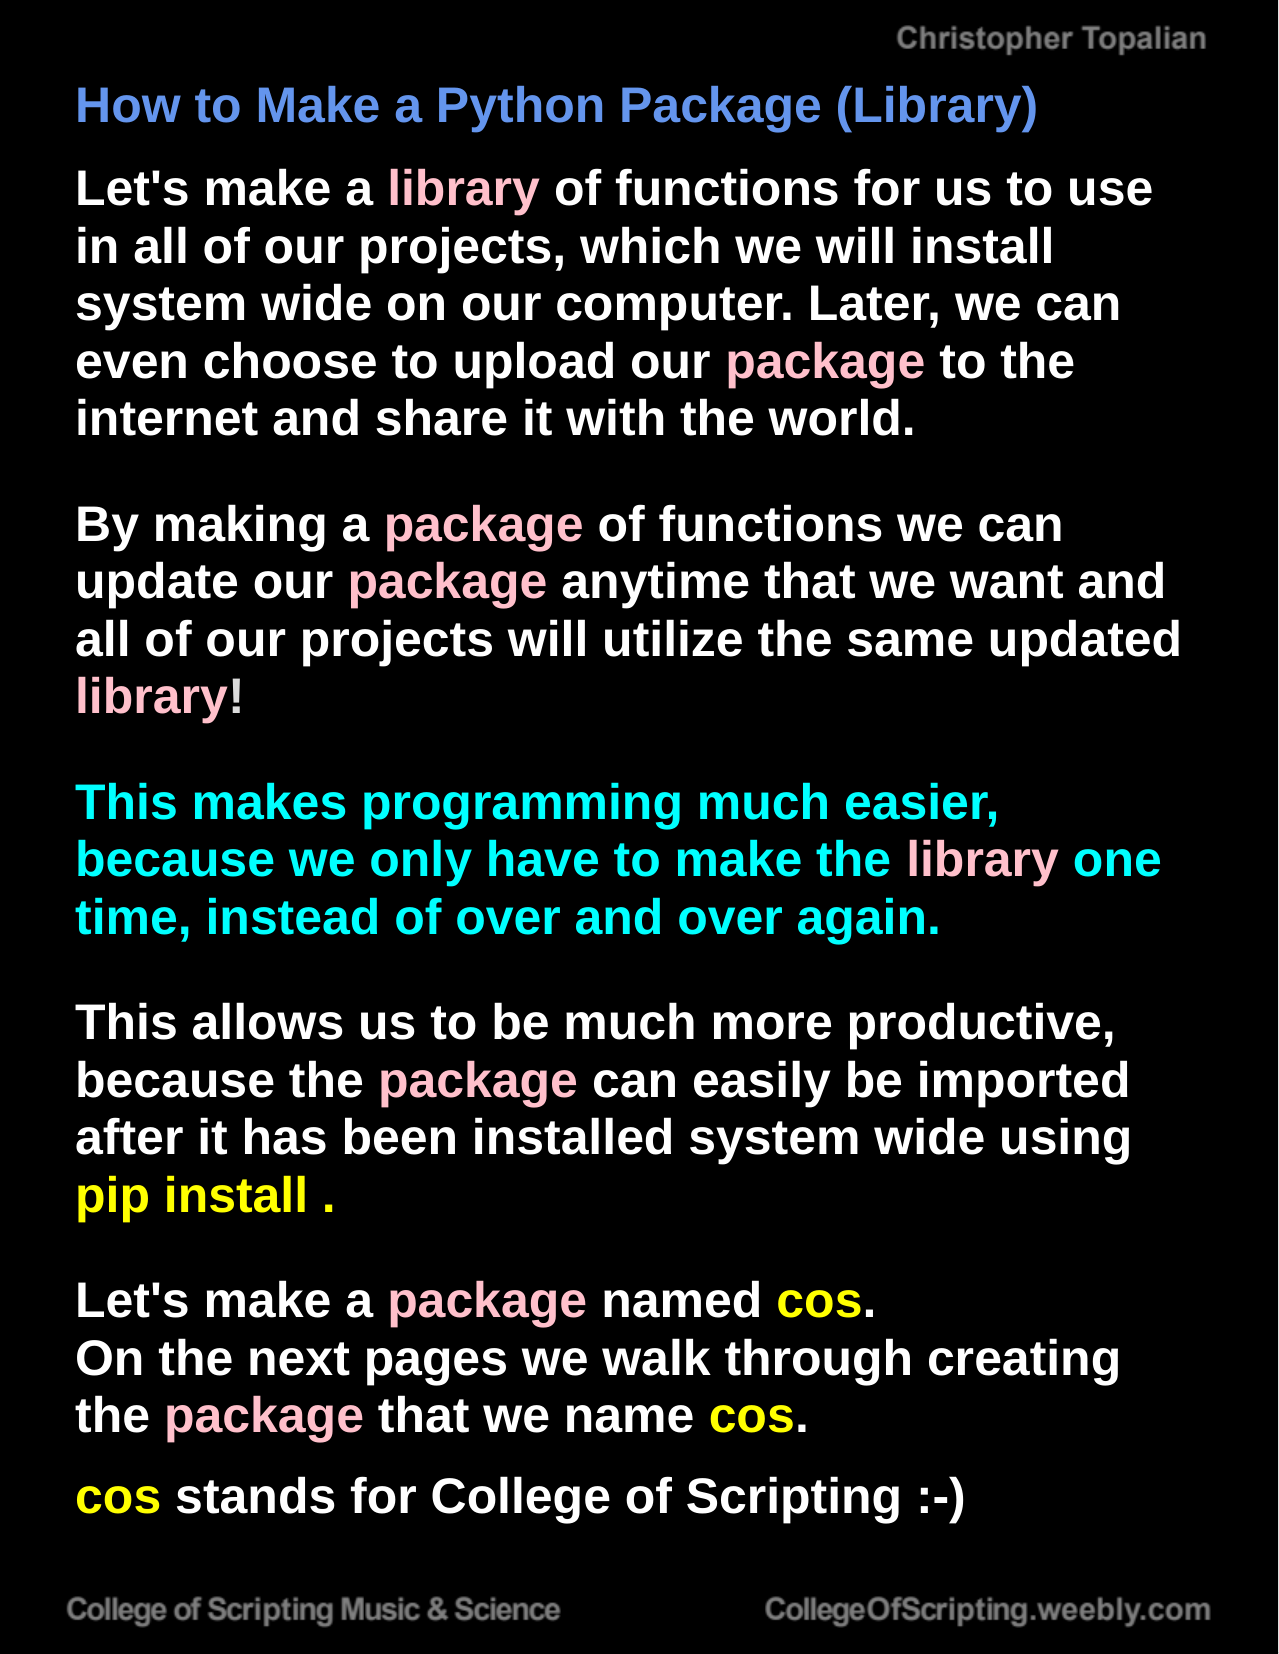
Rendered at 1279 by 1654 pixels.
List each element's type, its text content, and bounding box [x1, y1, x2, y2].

text On the next pages we walk through creating the package that we name cos. [75, 1328, 1203, 1443]
text By making a package of functions we can update our package anytime that we want and all of our projects will utilize the same updated library! [75, 494, 1203, 724]
text This allows us to be much more productive, because the package can easily be imported after it has been installed system wide using pip install . [75, 993, 1203, 1223]
text cos stands for College of Scripting :-) [75, 1467, 1203, 1524]
text Let's make a library of functions for us to use in all of our projects, which we will install system wide on our computer. Later, we can even choose to upload our package to the internet and share it with the world. [75, 159, 1203, 446]
text This makes programming much easier, because we only have to make the library one time, instead of over and over again. [75, 772, 1203, 945]
subtitle How to Make a Python Package (Library) [75, 75, 1203, 132]
text Let's make a package named cos. [75, 1271, 1203, 1328]
